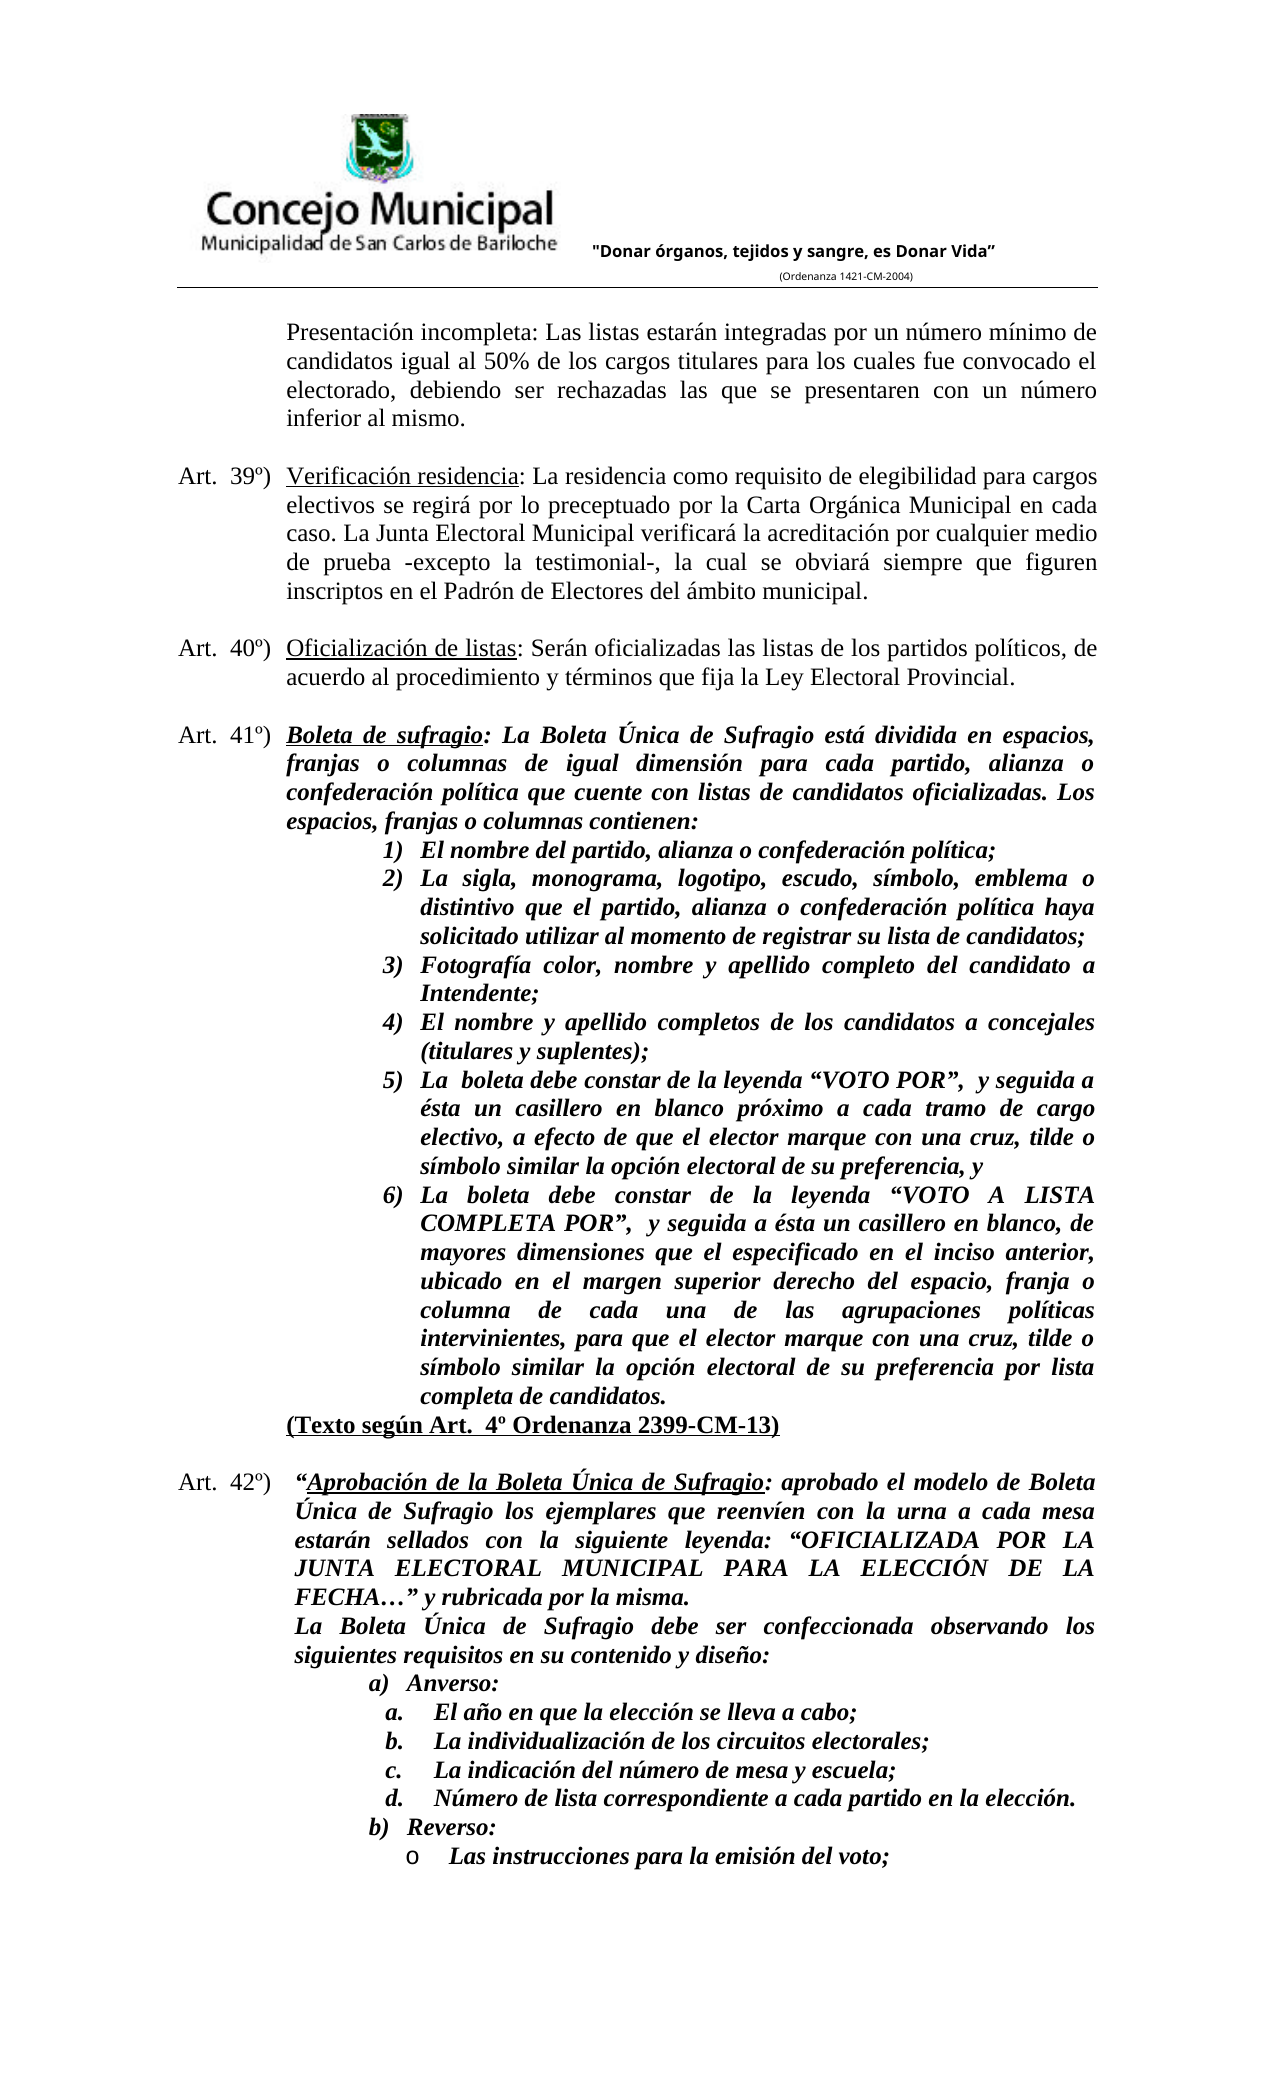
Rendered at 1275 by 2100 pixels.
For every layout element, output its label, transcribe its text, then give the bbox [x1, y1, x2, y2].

table_cell “Aprobación de la Boleta Única de Sufragio: aprobado el modelo de Boleta Única de Sufragio los ejemplares que reenvíen con la urna a cada mesa estarán sellados con la siguiente leyenda: “OFICIALIZADA POR LA JUNTA ELECTORAL MUNICIPAL PARA LA ELECCIÓN DE LA FECHA…” y rubricada por la misma. La Boleta Única de Sufragio debe ser confeccionada observando los siguientes requisitos en su contenido y diseño: Anverso: El año en que la elección se lleva a cabo; La individualización de los circuitos electorales; La indicación del número de mesa y escuela; Número de lista correspondiente a cada partido en la elección. Reverso: Las instrucciones para la emisión del voto; Un espacio demarcado para que inserten las firmas las autoridades de mesa y los fiscales de mesa de los partidos, alianzas o confederaciones políticas. La impresión es en idioma español, con letra tipo “Arial”, de tamaño 8 de mínima y 12 de máxima, en papel no transparente con la indicación gráfica de sus pliegues, pudiendo resaltarse en mayor tamaño el nombre y apellido del candidato a: Intendente y Presidente de Concejo. Tiene una dimensión no inferior a los cuatrocientos veinte milímetros (420mm) de ancho por doscientos noventa y siete milímetros (297mm) de alto, quedando facultada la Junta Electoral a establecer el tamaño máximo de acuerdo con el número de partidos, alianzas o confederaciones políticas y la cantidad de categorías que intervengan en la elección. Al doblarse en cuatro partes por los pliegues demarcados, debe pasar fácilmente por la ranura de la urna. Se dispone la confección de plantillas idénticas a las mencionadas en papel transparente y alfabeto Braille, fáciles de colocar por sobre la Boleta Única y con ranuras sobre los casilleros, para que las personas discapacitadas visuales puedan ejercer su opción electoral. La Junta Electoral determina el orden de precedencia de los espacios, franjas o columnas de cada partido, alianza o confederación política que cuente con listas de candidatos oficializadas mediante un sorteo público. Todos los partidos, alianzas o confederaciones políticas forman parte del sorteo. Si resueltas las cuestiones recursivas alguna fuerza política quedase fuera del proceso, se realiza el corrimiento respectivo, en el orden correlativo, a fin de evitar espacios en blanco. Art. 42 bis: La Junta Electoral elaborará el modelo de Boleta Única de Sufragio, que será notificado a los apoderados de los partidos, alianzas o confederaciones políticas treinta (30) días antes del acto electoral. Los apoderados de los partidos, alianzas o confederaciones políticas, tendrán un plazo de cinco (5) días corridos desde la notificación, para formular observaciones referidas al modelo de la Boleta Única, las que serán resueltas por la Junta Electoral Municipal previa vista al observado. La Junta Electoral Municipal debe publicar en el Boletín Oficial y en un diario de circulación masiva de la Provincia de Río Negro y de San Carlos de Bariloche, la copia a escala real de la Boleta Única de Sufragio con las cuales se sufragará. Art. 42º ter: La impresión de las Boletas Únicas de Sufragio, del afiche con la publicación de las listas completas de candidatos propuestos por los partidos, alianzas o confederaciones políticas que integran la Boleta Única de Sufragio y las actas de escrutinio y cómputo, es potestad exclusiva e indelegable de la Junta Electoral, la que debe adoptar las medidas de seguridad necesarias para garantizar la autenticidad de dicha documentación y su resguardo hasta el día del comicio. La Junta Electoral debe imprimir las Boletas Únicas de Sufragio en una cantidad igual al número de electores correspondientes al padrón electoral, con un porcentaje no inferior al treinta por ciento (30%) adicional para reposición. La Boleta Única de Sufragio debe estar impresa con una antelación no menor a los diez (10) días del acto electoral”. (Texto según Ordenanza 2421-CM-13). [279, 1467, 1105, 1872]
table_cell [170, 317, 279, 461]
table_cell Boleta de sufragio: La Boleta Única de Sufragio está dividida en espacios, franjas o columnas de igual dimensión para cada partido, alianza o confederación política que cuente con listas de candidatos oficializadas. Los espacios, franjas o columnas contienen: El nombre del partido, alianza o confederación política; La sigla, monograma, logotipo, escudo, símbolo, emblema o distintivo que el partido, alianza o confederación política haya solicitado utilizar al momento de registrar su lista de candidatos; Fotografía color, nombre y apellido completo del candidato a Intendente; El nombre y apellido completos de los candidatos a concejales (titulares y suplentes); La boleta debe constar de la leyenda “VOTO POR”, y seguida a ésta un casillero en blanco próximo a cada tramo de cargo electivo, a efecto de que el elector marque con una cruz, tilde o símbolo similar la opción electoral de su preferencia, y La boleta debe constar de la leyenda “VOTO A LISTA COMPLETA POR”, y seguida a ésta un casillero en blanco, de mayores dimensiones que el especificado en el inciso anterior, ubicado en el margen superior derecho del espacio, franja o columna de cada una de las agrupaciones políticas intervinientes, para que el elector marque con una cruz, tilde o símbolo similar la opción electoral de su preferencia por lista completa de candidatos. (Texto según Art. 4º Ordenanza 2399-CM-13) [279, 720, 1105, 1467]
table_cell Art. 39º) [170, 461, 279, 633]
picture [177, 114, 589, 264]
table_cell Art. 40º) [170, 634, 279, 720]
table_cell Art. 41º) [170, 720, 279, 1467]
table_cell Oficialización de listas: Serán oficializadas las listas de los partidos políticos, de acuerdo al procedimiento y términos que fija la Ley Electoral Provincial. [279, 634, 1105, 720]
table_cell Art. 42º) [170, 1467, 279, 1872]
table_cell Verificación residencia: La residencia como requisito de elegibilidad para cargos electivos se regirá por lo preceptuado por la Carta Orgánica Municipal en cada caso. La Junta Electoral Municipal verificará la acreditación por cualquier medio de prueba -excepto la testimonial-, la cual se obviará siempre que figuren inscriptos en el Padrón de Electores del ámbito municipal. [279, 461, 1105, 633]
table_cell Presentación incompleta: Las listas estarán integradas por un número mínimo de candidatos igual al 50% de los cargos titulares para los cuales fue convocado el electorado, debiendo ser rechazadas las que se presentaren con un número inferior al mismo. [279, 317, 1105, 461]
